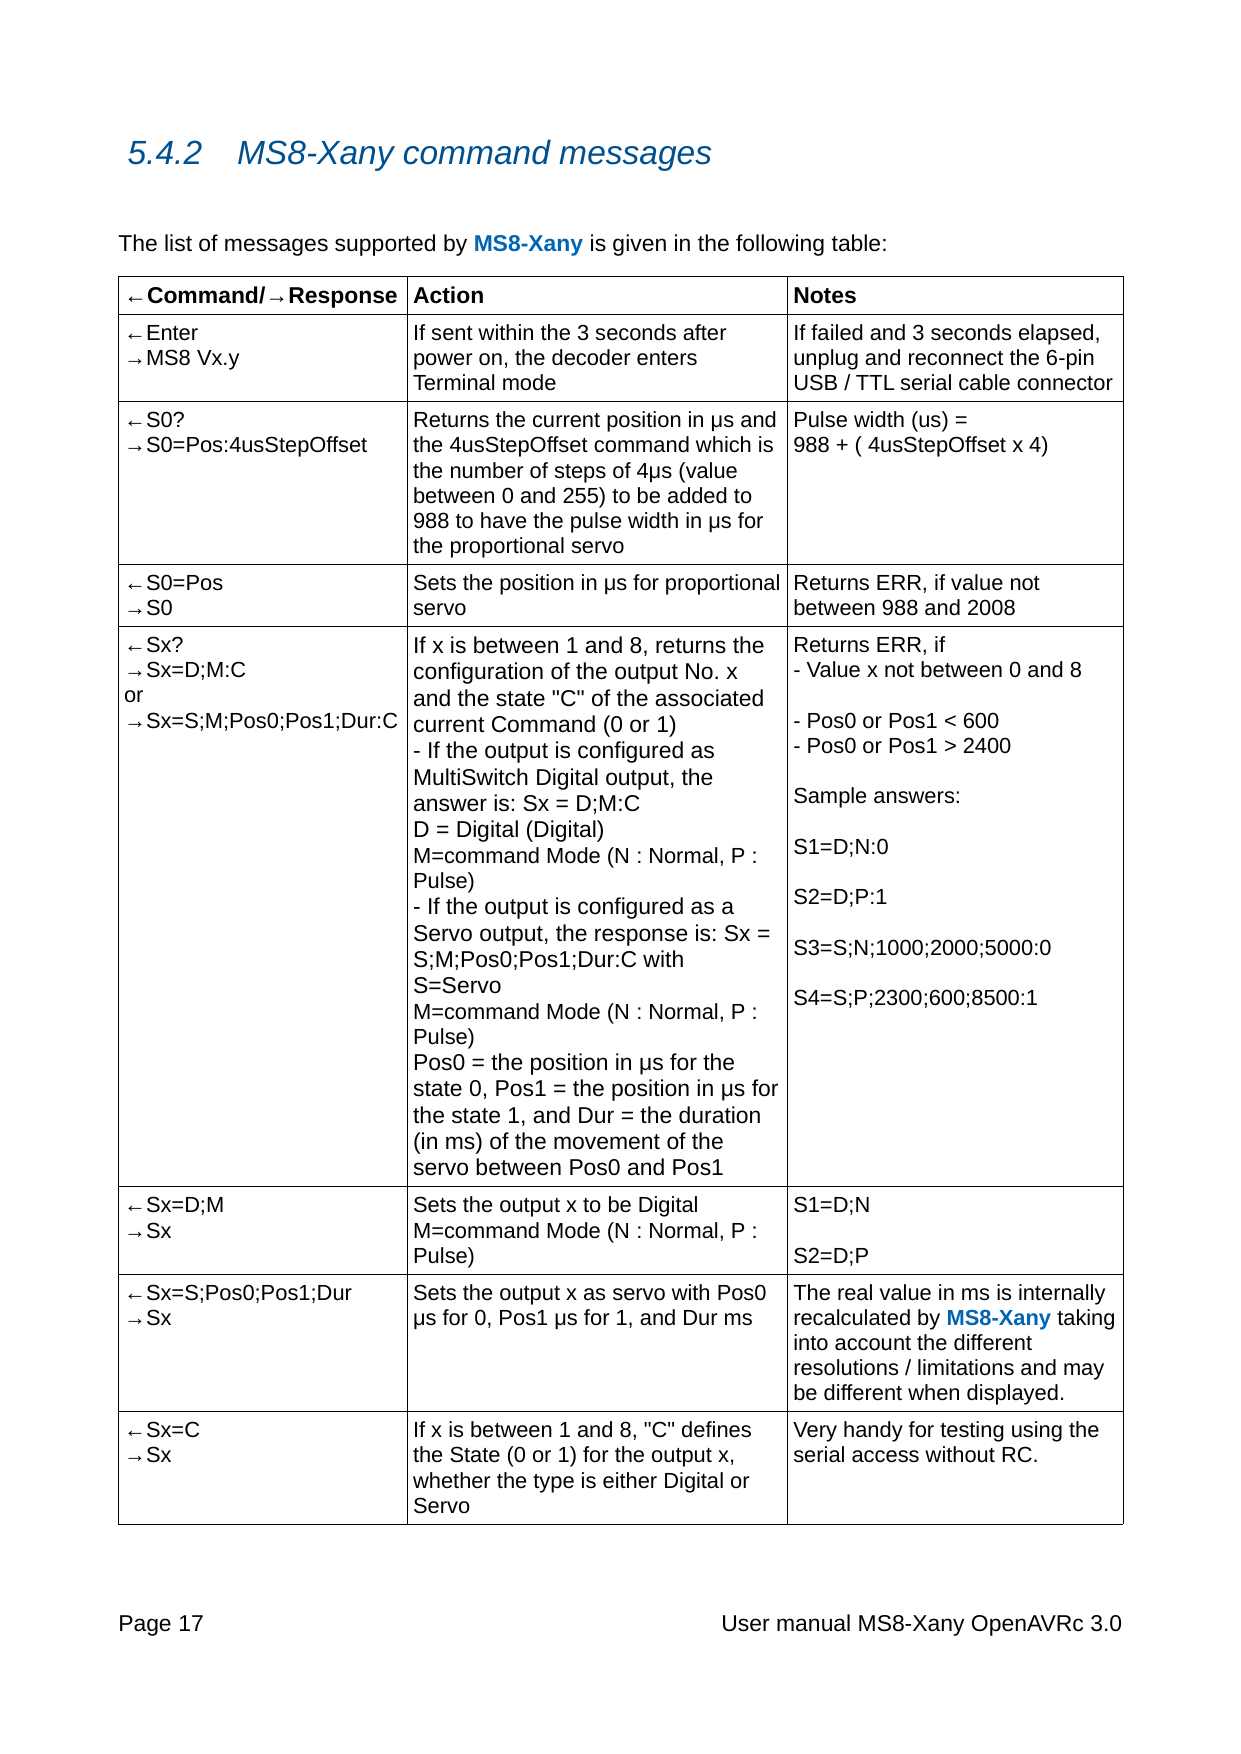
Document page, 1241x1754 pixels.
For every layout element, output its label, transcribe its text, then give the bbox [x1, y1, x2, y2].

table_cell ←S0? →S0=Pos:4usStepOffset [119, 402, 407, 564]
subtitle MS8-Xany command messages [118, 133, 1164, 171]
table_cell ←S0=Pos →S0 [119, 565, 407, 626]
table_cell The real value in ms is internally recalculated by MS8-Xany taking into account the different resolutions / limitations and may be different when displayed. [788, 1275, 1123, 1411]
table_cell ←Enter →MS8 Vx.y [119, 315, 407, 401]
table_cell ←Sx=S;Pos0;Pos1;Dur →Sx [119, 1275, 407, 1411]
table_cell ←Sx=D;M →Sx [119, 1187, 407, 1274]
table_cell If x is between 1 and 8, returns the configuration of the output No. x and the state "C" of the associated current Command (0 or 1) - If the output is configured as MultiSwitch Digital output, the answer is: Sx = D;M:C D = Digital (Digital) M=command Mode (N : Normal, P : Pulse) - If the output is configured as a Servo output, the response is: Sx = S;M;Pos0;Pos1;Dur:C with S=Servo M=command Mode (N : Normal, P : Pulse) Pos0 = the position in μs for the state 0, Pos1 = the position in μs for the state 1, and Dur = the duration (in ms) of the movement of the servo between Pos0 and Pos1 [408, 627, 787, 1186]
table_header Notes [788, 277, 1123, 314]
table_cell Sets the position in μs for proportional servo [408, 565, 787, 626]
table_header Action [408, 277, 787, 314]
table_cell Returns ERR, if - Value x not between 0 and 8 - Pos0 or Pos1 < 600 - Pos0 or Pos1 > 2400 Sample answers: S1=D;N:0 S2=D;P:1 S3=S;N;1000;2000;5000:0 S4=S;P;2300;600;8500:1 [788, 627, 1123, 1186]
table_header ←Command/→Response [119, 277, 407, 314]
table_cell Sets the output x as servo with Pos0 μs for 0, Pos1 μs for 1, and Dur ms [408, 1275, 787, 1411]
table_cell Pulse width (us) = 988 + ( 4usStepOffset x 4) [788, 402, 1123, 564]
table_cell S1=D;N S2=D;P [788, 1187, 1123, 1274]
table_cell Returns the current position in μs and the 4usStepOffset command which is the number of steps of 4μs (value between 0 and 255) to be added to 988 to have the pulse width in μs for the proportional servo [408, 402, 787, 564]
table_cell If x is between 1 and 8, "C" defines the State (0 or 1) for the output x, whether the type is either Digital or Servo [408, 1412, 787, 1524]
table_cell ←Sx=C →Sx [119, 1412, 407, 1524]
table_cell Returns ERR, if value not between 988 and 2008 [788, 565, 1123, 626]
table_cell Very handy for testing using the serial access without RC. [788, 1412, 1123, 1524]
text The list of messages supported by MS8-Xany is given in the following table: [118, 230, 1164, 256]
table_cell ←Sx? →Sx=D;M:C or →Sx=S;M;Pos0;Pos1;Dur:C [119, 627, 407, 1186]
table_cell Sets the output x to be Digital M=command Mode (N : Normal, P : Pulse) [408, 1187, 787, 1274]
table_cell If sent within the 3 seconds after power on, the decoder enters Terminal mode [408, 315, 787, 401]
table_cell If failed and 3 seconds elapsed, unplug and reconnect the 6-pin USB / TTL serial cable connector [788, 315, 1123, 401]
